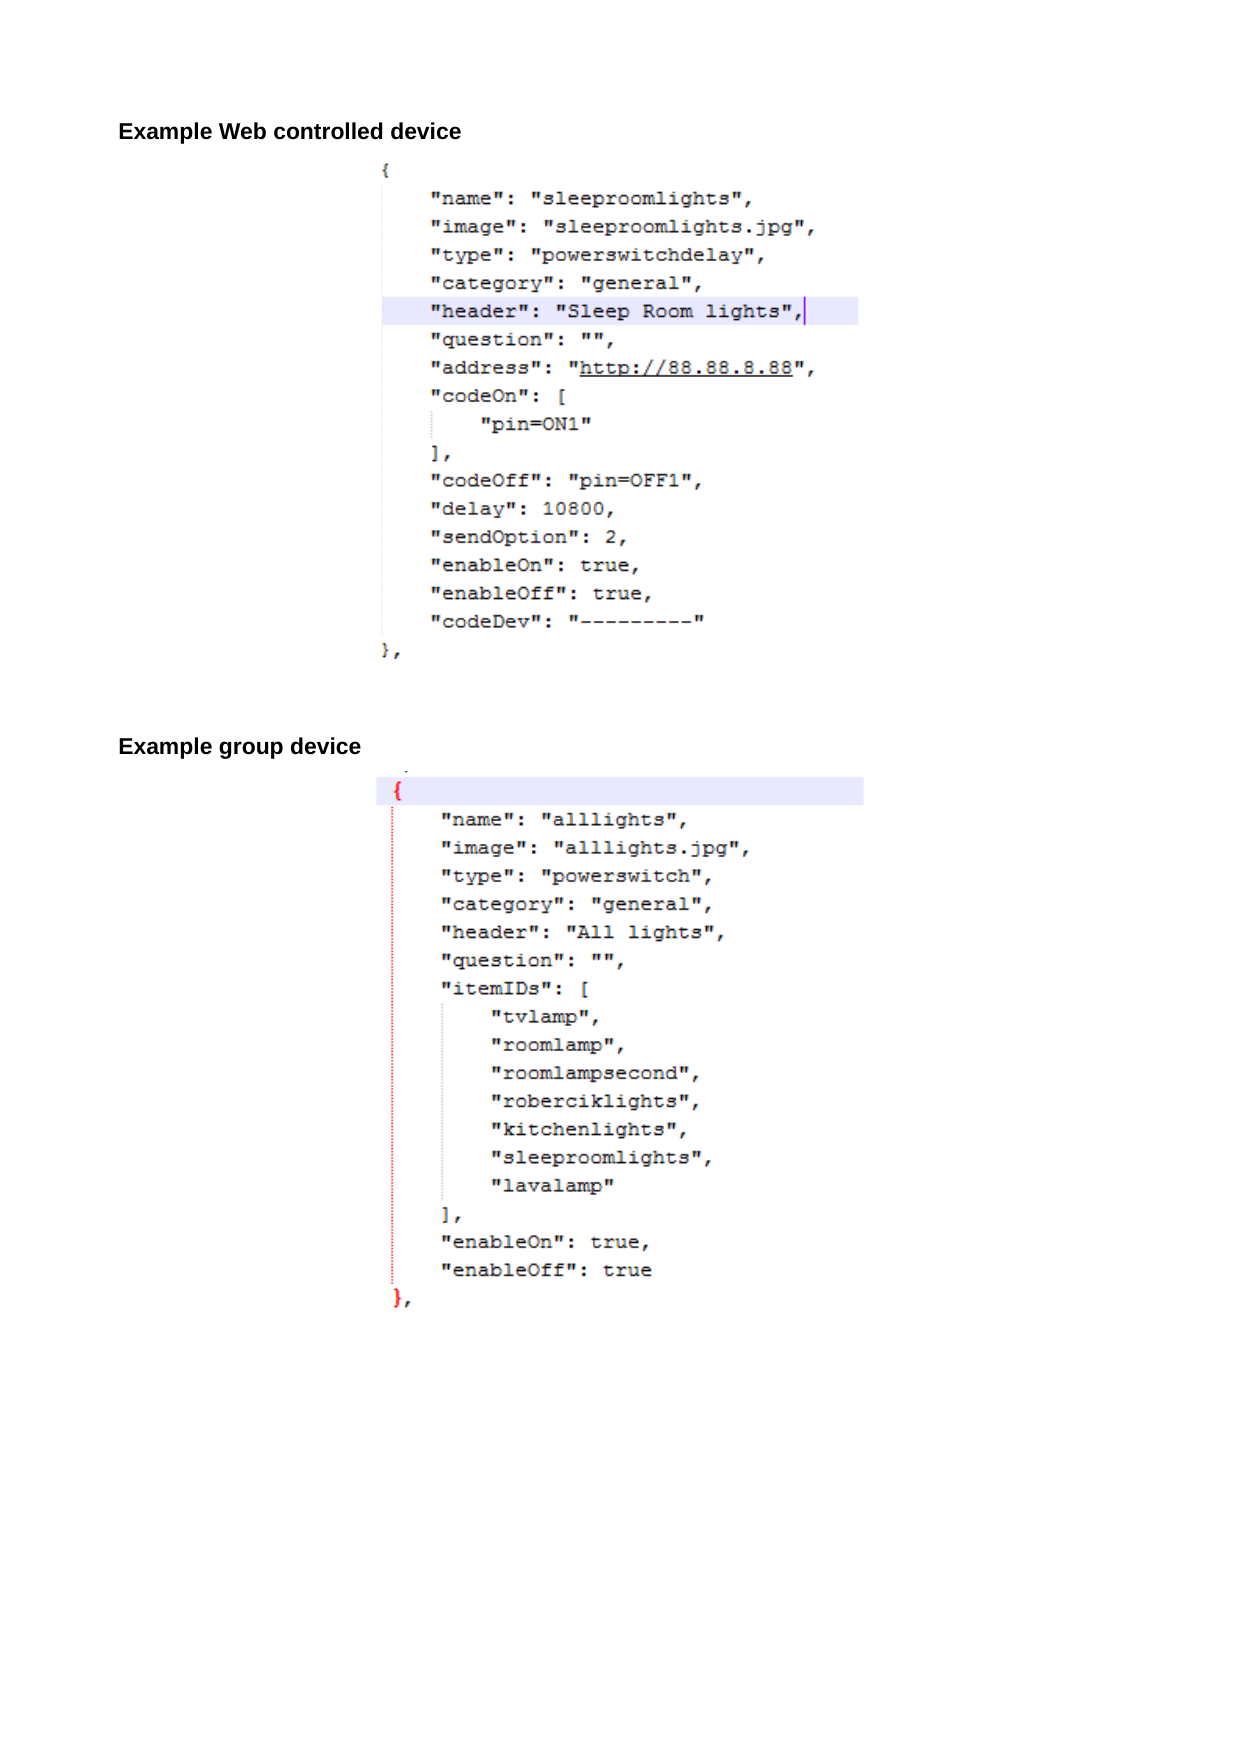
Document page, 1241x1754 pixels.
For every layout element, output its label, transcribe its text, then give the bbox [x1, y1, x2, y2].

picture [376, 771, 864, 1317]
picture [381, 157, 859, 667]
subtitle Example Web controlled device [118, 118, 1122, 144]
subtitle Example group device [118, 733, 1122, 759]
